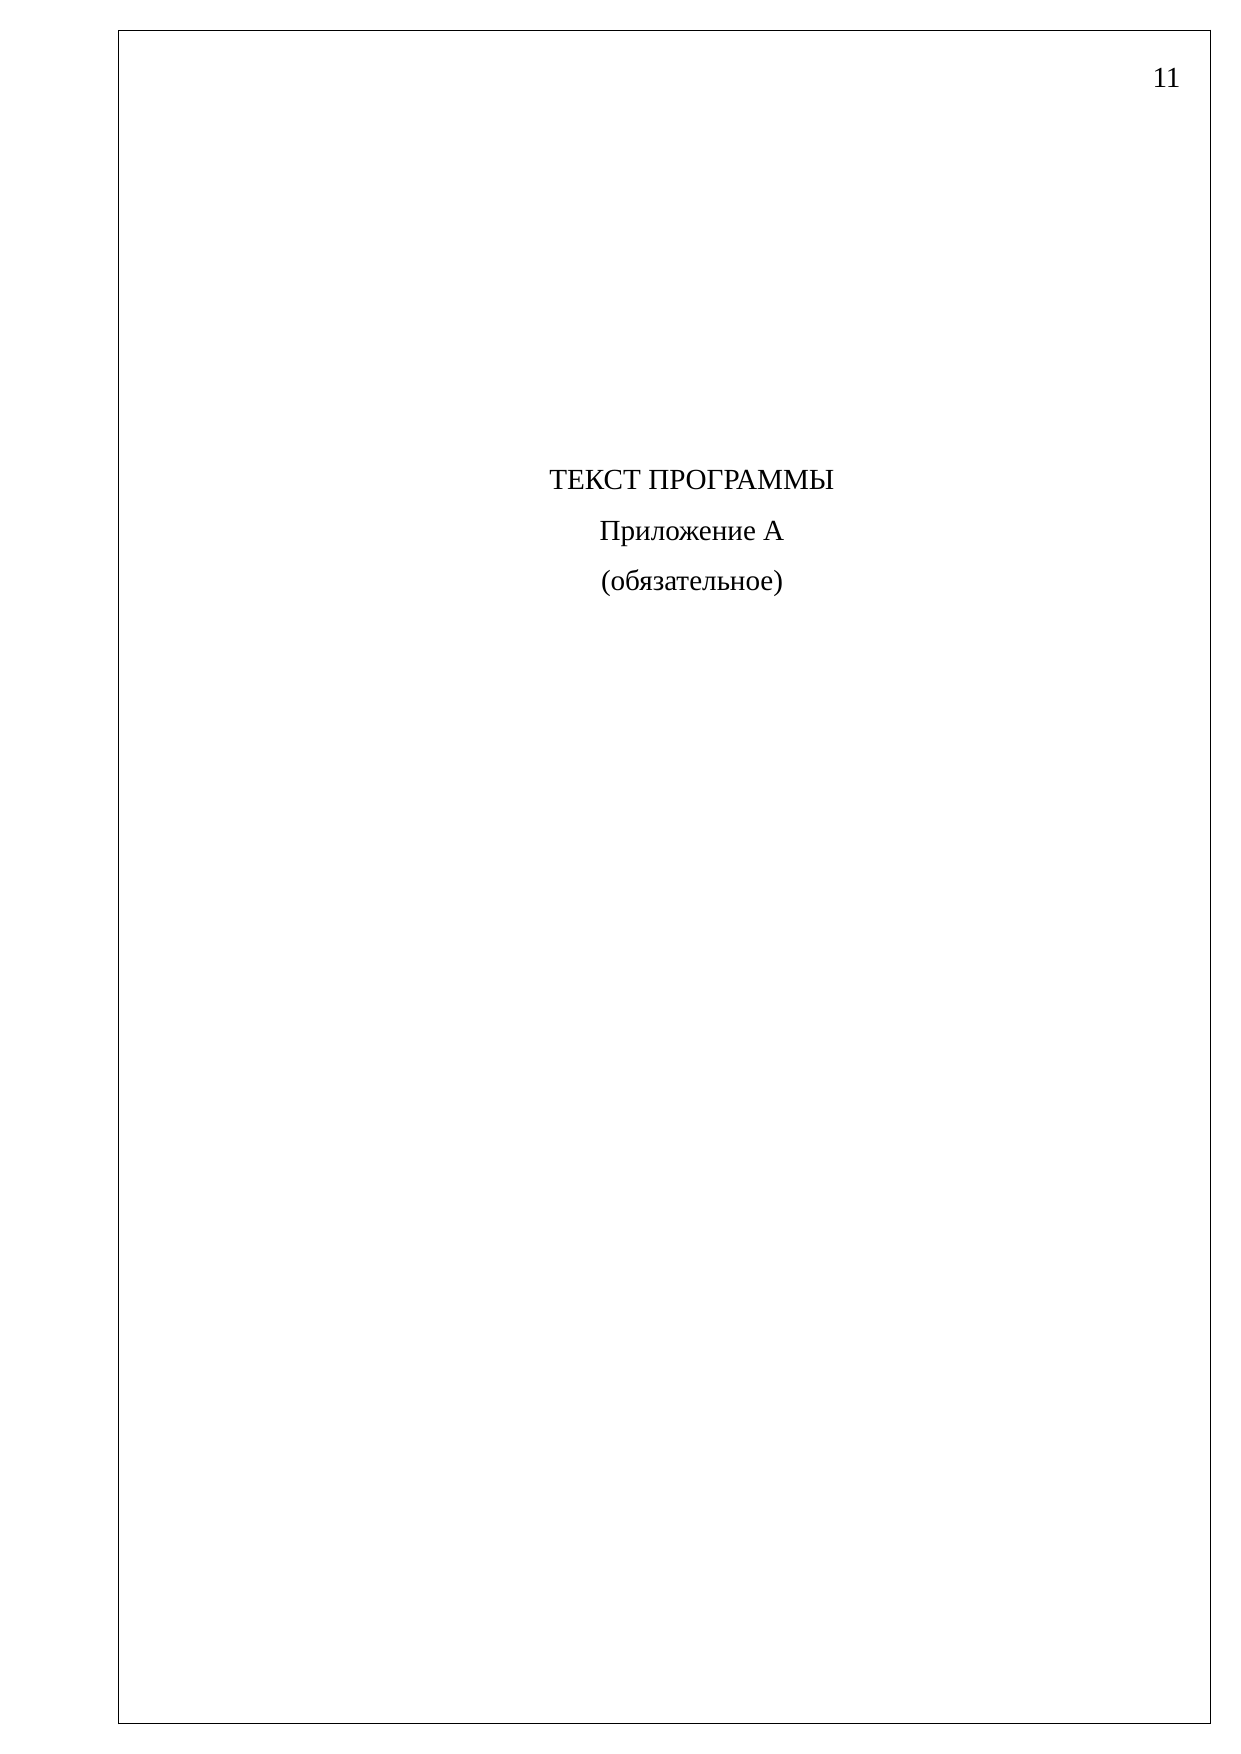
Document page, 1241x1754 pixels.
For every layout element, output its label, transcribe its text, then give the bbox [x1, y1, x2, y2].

text 15 [211, 60, 1180, 93]
text (обязательное) [211, 563, 1180, 597]
text ТЕКСТ ПРОГРАММЫ [211, 462, 1180, 496]
text Приложение А [211, 513, 1180, 546]
